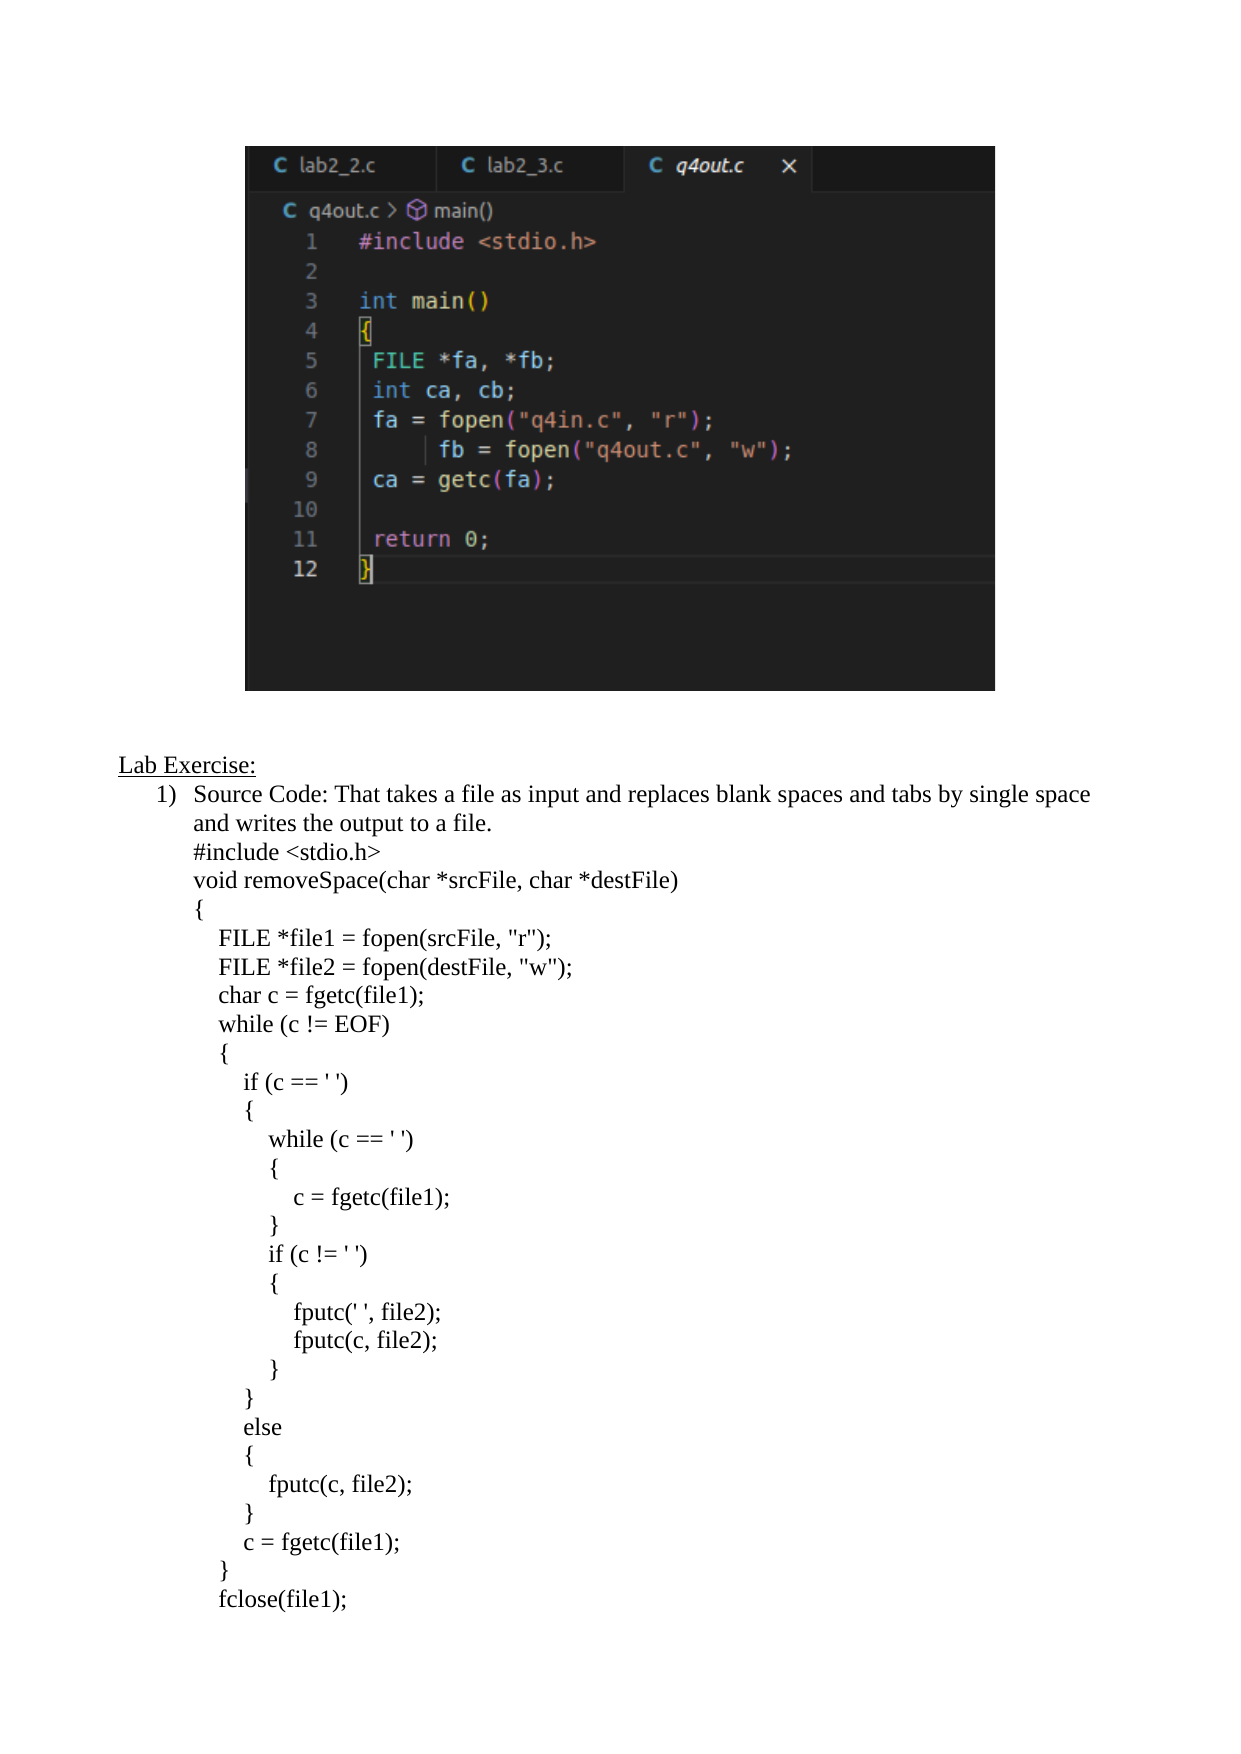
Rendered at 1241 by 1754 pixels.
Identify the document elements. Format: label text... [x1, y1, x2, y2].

list Source Code: That takes a file as input and replaces blank spaces and tabs by single space and writes the output to a file. [156, 779, 1122, 837]
list FILE *file2 = fopen(destFile, "w"); [156, 952, 1122, 981]
list } [156, 1383, 1122, 1412]
list void removeSpace(char *srcFile, char *destFile) [156, 866, 1122, 894]
list char c = fgetc(file1); [156, 981, 1122, 1009]
list fputc(c, file2); [156, 1326, 1122, 1354]
list c = fgetc(file1); [156, 1182, 1122, 1211]
list fputc(' ', file2); [156, 1297, 1122, 1326]
list { [156, 1268, 1122, 1297]
list } [156, 1556, 1122, 1584]
text Lab Exercise: [118, 751, 1122, 779]
list { [156, 1038, 1122, 1067]
list while (c == ' ') [156, 1124, 1122, 1153]
picture [245, 146, 995, 691]
list c = fgetc(file1); [156, 1527, 1122, 1556]
list fputc(c, file2); [156, 1469, 1122, 1498]
list } [156, 1498, 1122, 1527]
list else [156, 1412, 1122, 1441]
list if (c != ' ') [156, 1239, 1122, 1268]
list #include <stdio.h> [156, 837, 1122, 866]
list while (c != EOF) [156, 1009, 1122, 1038]
list { [156, 1153, 1122, 1182]
list { [156, 894, 1122, 923]
list } [156, 1354, 1122, 1383]
list { [156, 1096, 1122, 1124]
list if (c == ' ') [156, 1067, 1122, 1096]
list fclose(file1); [156, 1584, 1122, 1613]
list } [156, 1211, 1122, 1239]
list FILE *file1 = fopen(srcFile, "r"); [156, 923, 1122, 952]
list { [156, 1441, 1122, 1469]
